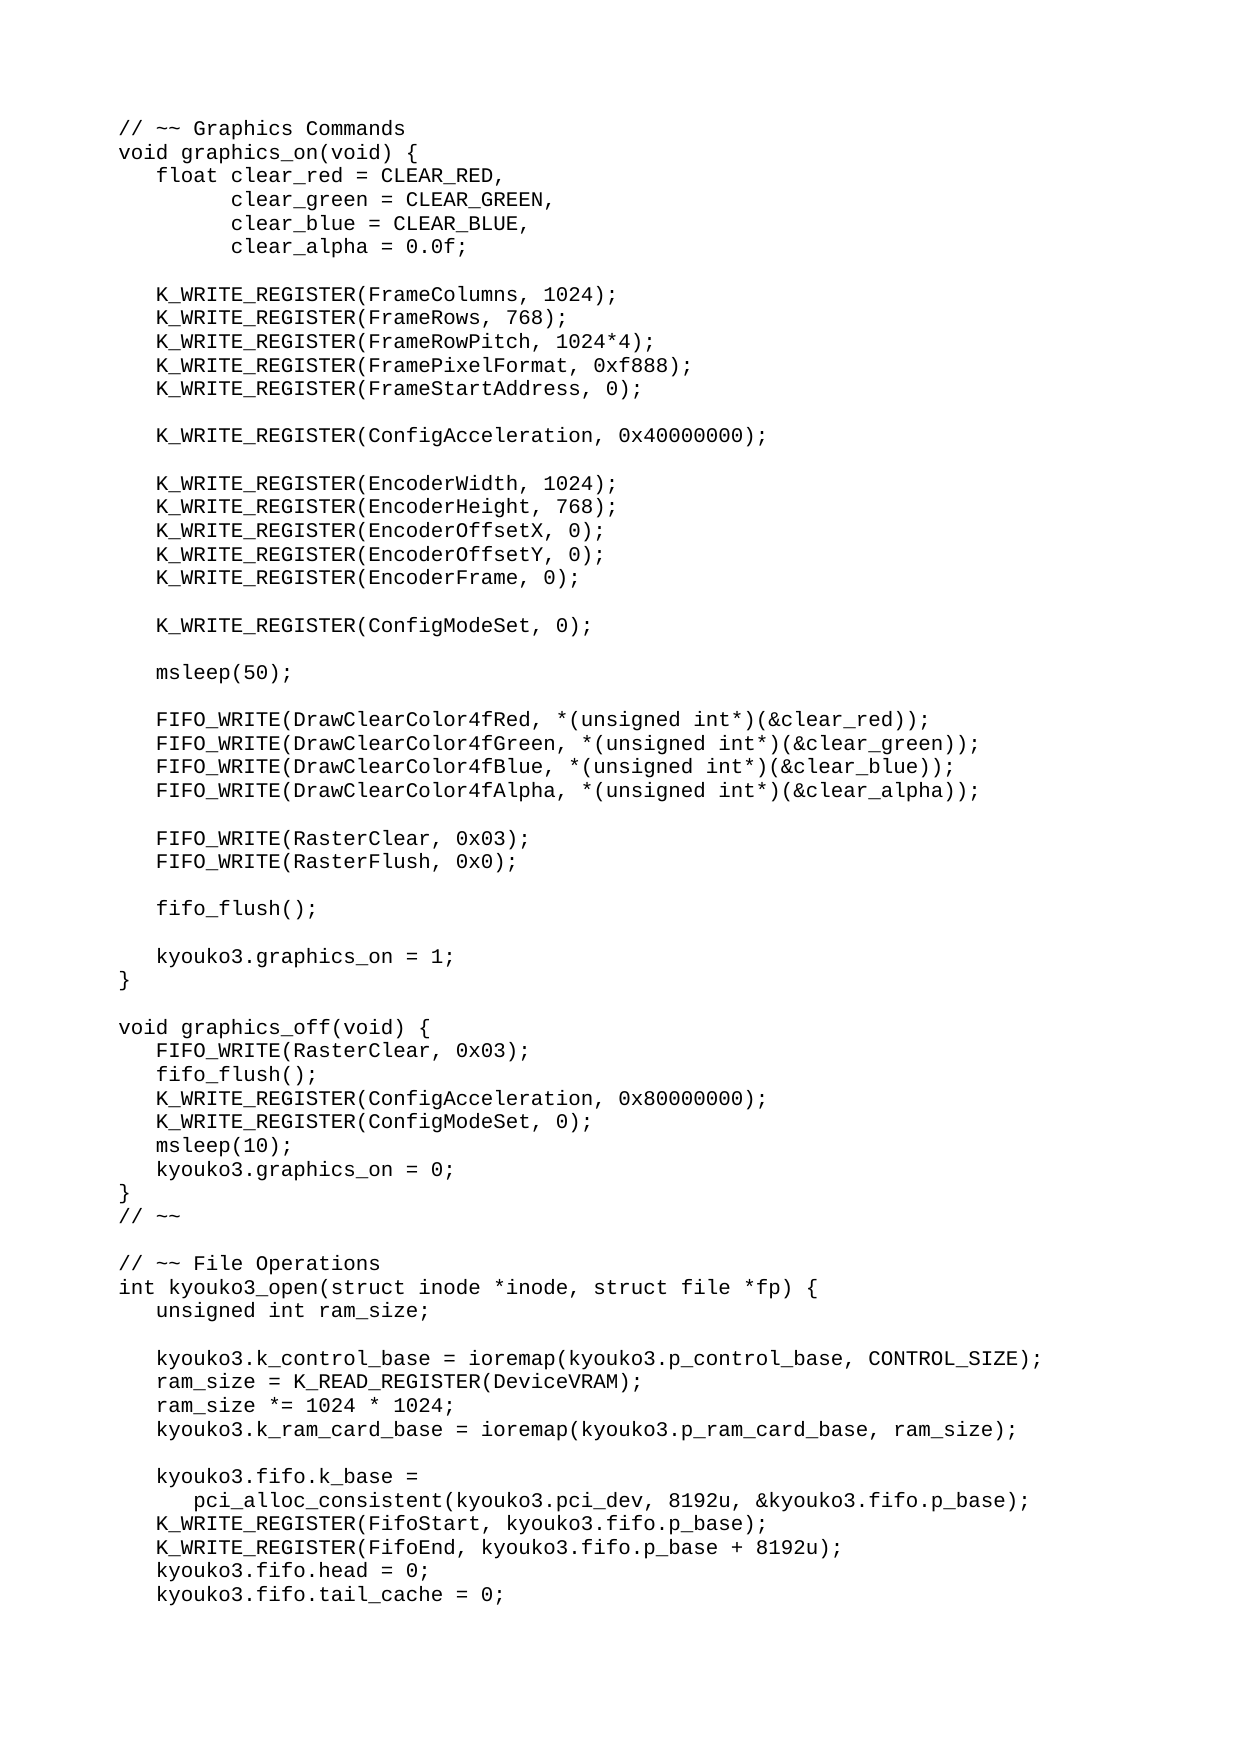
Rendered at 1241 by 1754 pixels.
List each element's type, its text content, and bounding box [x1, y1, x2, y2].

text K_WRITE_REGISTER(FrameColumns, 1024); [118, 284, 1122, 307]
text FIFO_WRITE(DrawClearColor4fAlpha, *(unsigned int*)(&clear_alpha)); [118, 780, 1122, 804]
text K_WRITE_REGISTER(ConfigAcceleration, 0x40000000); [118, 426, 1122, 449]
text float clear_red = CLEAR_RED, [118, 165, 1122, 189]
text void graphics_on(void) { [118, 142, 1122, 165]
text } [118, 1182, 1122, 1206]
text kyouko3.fifo.k_base = [118, 1466, 1122, 1489]
text K_WRITE_REGISTER(FifoEnd, kyouko3.fifo.p_base + 8192u); [118, 1537, 1122, 1561]
text clear_blue = CLEAR_BLUE, [118, 213, 1122, 236]
text int kyouko3_open(struct inode *inode, struct file *fp) { [118, 1277, 1122, 1300]
text K_WRITE_REGISTER(EncoderOffsetX, 0); [118, 520, 1122, 544]
text void graphics_off(void) { [118, 1017, 1122, 1040]
text FIFO_WRITE(DrawClearColor4fRed, *(unsigned int*)(&clear_red)); [118, 709, 1122, 733]
text K_WRITE_REGISTER(EncoderWidth, 1024); [118, 473, 1122, 496]
text msleep(50); [118, 662, 1122, 686]
text K_WRITE_REGISTER(EncoderFrame, 0); [118, 567, 1122, 591]
text K_WRITE_REGISTER(FramePixelFormat, 0xf888); [118, 354, 1122, 378]
text K_WRITE_REGISTER(EncoderOffsetY, 0); [118, 544, 1122, 567]
text } [118, 969, 1122, 993]
text msleep(10); [118, 1135, 1122, 1158]
text fifo_flush(); [118, 898, 1122, 922]
text ram_size = K_READ_REGISTER(DeviceVRAM); [118, 1371, 1122, 1395]
text K_WRITE_REGISTER(FrameStartAddress, 0); [118, 378, 1122, 402]
text // ~~ File Operations [118, 1253, 1122, 1277]
text FIFO_WRITE(RasterClear, 0x03); [118, 1040, 1122, 1064]
text K_WRITE_REGISTER(EncoderHeight, 768); [118, 496, 1122, 520]
text FIFO_WRITE(DrawClearColor4fBlue, *(unsigned int*)(&clear_blue)); [118, 757, 1122, 780]
text pci_alloc_consistent(kyouko3.pci_dev, 8192u, &kyouko3.fifo.p_base); [118, 1489, 1122, 1513]
text clear_alpha = 0.0f; [118, 236, 1122, 260]
text kyouko3.graphics_on = 0; [118, 1158, 1122, 1182]
text K_WRITE_REGISTER(FrameRows, 768); [118, 307, 1122, 331]
text K_WRITE_REGISTER(ConfigAcceleration, 0x80000000); [118, 1088, 1122, 1111]
text FIFO_WRITE(RasterFlush, 0x0); [118, 851, 1122, 875]
text K_WRITE_REGISTER(ConfigModeSet, 0); [118, 615, 1122, 638]
text K_WRITE_REGISTER(ConfigModeSet, 0); [118, 1111, 1122, 1135]
text // ~~ Graphics Commands [118, 118, 1122, 142]
text kyouko3.k_control_base = ioremap(kyouko3.p_control_base, CONTROL_SIZE); [118, 1348, 1122, 1371]
text K_WRITE_REGISTER(FrameRowPitch, 1024*4); [118, 331, 1122, 354]
text // ~~ [118, 1206, 1122, 1229]
text unsigned int ram_size; [118, 1300, 1122, 1324]
text clear_green = CLEAR_GREEN, [118, 189, 1122, 213]
text kyouko3.k_ram_card_base = ioremap(kyouko3.p_ram_card_base, ram_size); [118, 1419, 1122, 1442]
text kyouko3.graphics_on = 1; [118, 946, 1122, 969]
text ram_size *= 1024 * 1024; [118, 1395, 1122, 1419]
text fifo_flush(); [118, 1064, 1122, 1088]
text K_WRITE_REGISTER(FifoStart, kyouko3.fifo.p_base); [118, 1513, 1122, 1537]
text FIFO_WRITE(RasterClear, 0x03); [118, 827, 1122, 851]
text kyouko3.fifo.tail_cache = 0; [118, 1584, 1122, 1608]
text FIFO_WRITE(DrawClearColor4fGreen, *(unsigned int*)(&clear_green)); [118, 733, 1122, 757]
text kyouko3.fifo.head = 0; [118, 1561, 1122, 1584]
